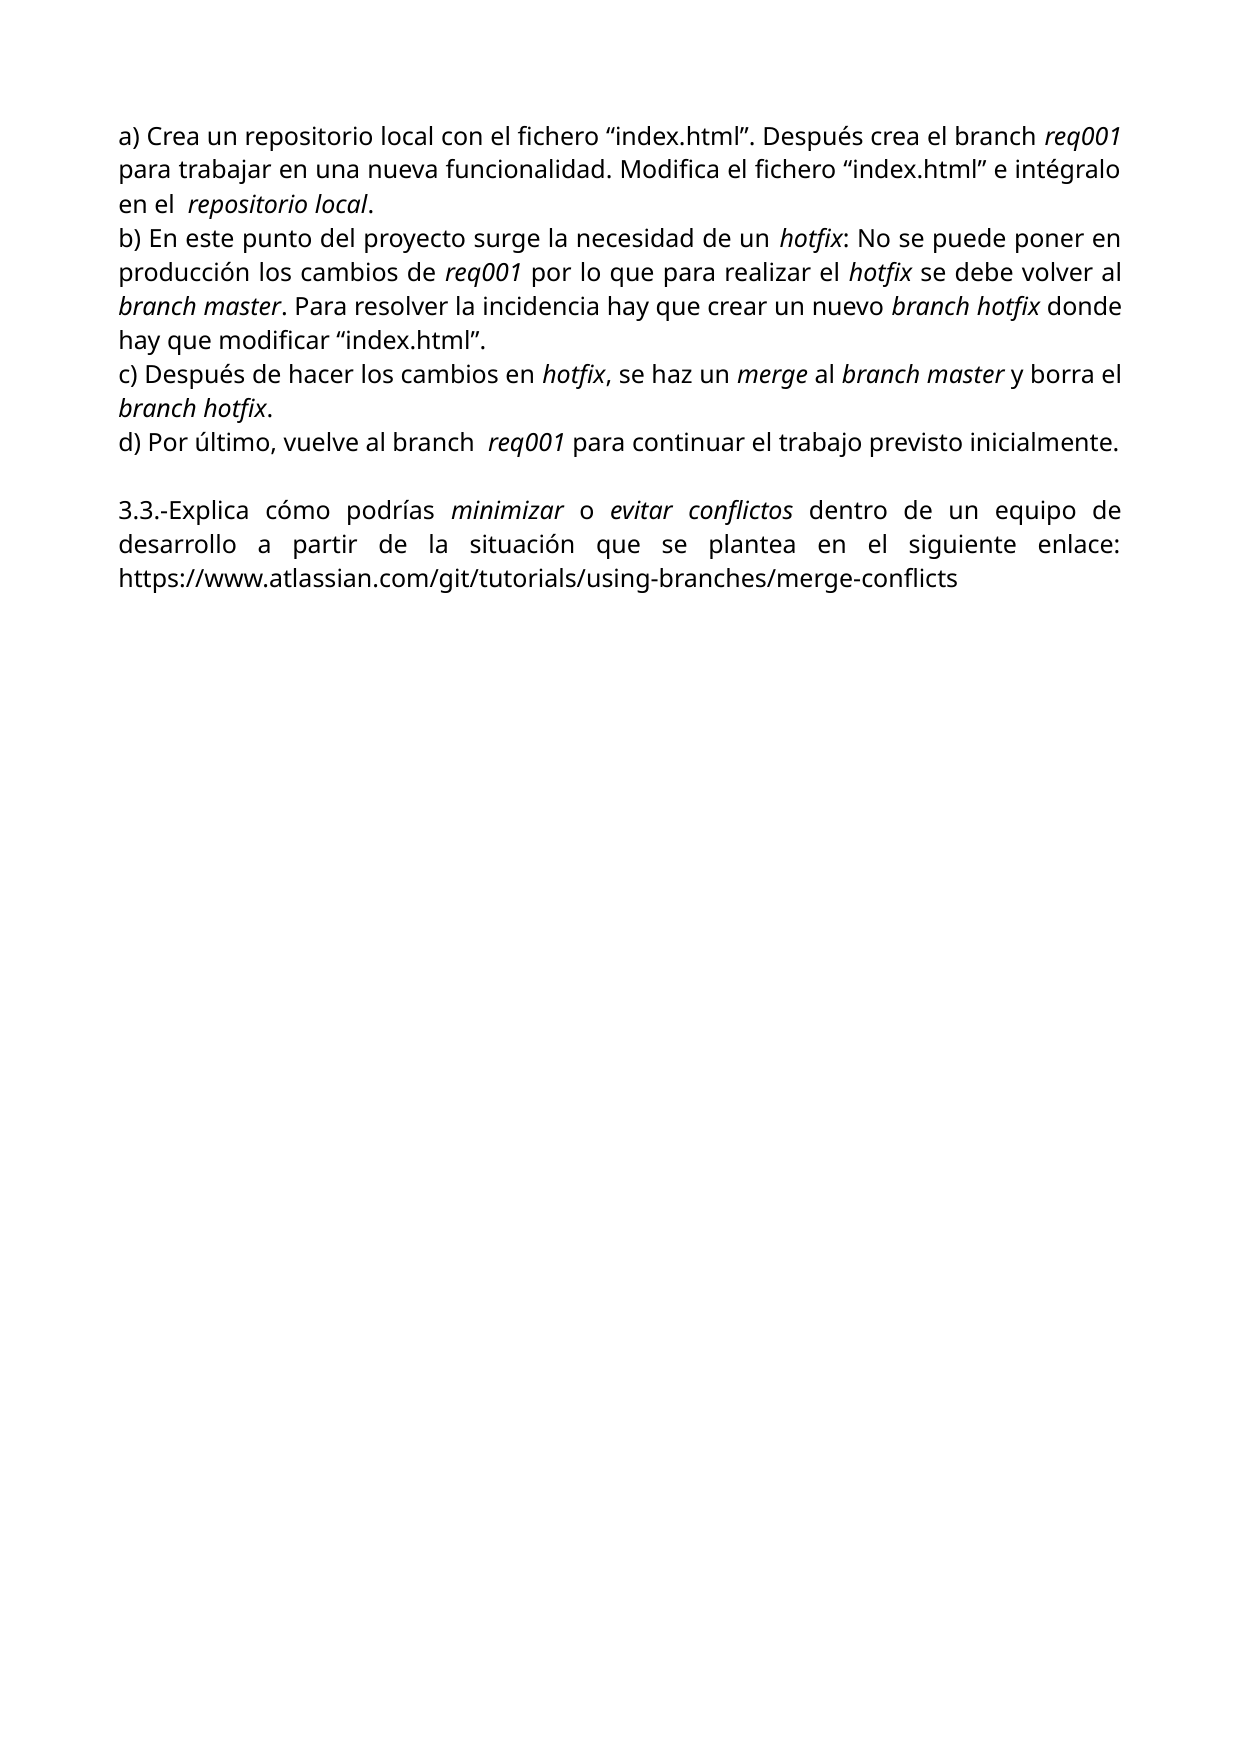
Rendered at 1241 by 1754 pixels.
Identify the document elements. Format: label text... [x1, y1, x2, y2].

text c) Después de hacer los cambios en hotfix, se haz un merge al branch master y borra el branch hotfix. [118, 357, 1122, 425]
text b) En este punto del proyecto surge la necesidad de un hotfix: No se puede poner en producción los cambios de req001 por lo que para realizar el hotfix se debe volver al branch master. Para resolver la incidencia hay que crear un nuevo branch hotfix donde hay que modificar “index.html”. [118, 220, 1122, 357]
text 3.3.-Explica cómo podrías minimizar o evitar conflictos dentro de un equipo de desarrollo a partir de la situación que se plantea en el siguiente enlace: https://www.atlassian.com/git/tutorials/using-branches/merge-conflicts [118, 493, 1122, 595]
text d) Por último, vuelve al branch req001 para continuar el trabajo previsto inicialmente. [118, 425, 1122, 459]
text a) Crea un repositorio local con el fichero “index.html”. Después crea el branch req001 para trabajar en una nueva funcionalidad. Modifica el fichero “index.html” e intégralo en el repositorio local. [118, 118, 1122, 220]
